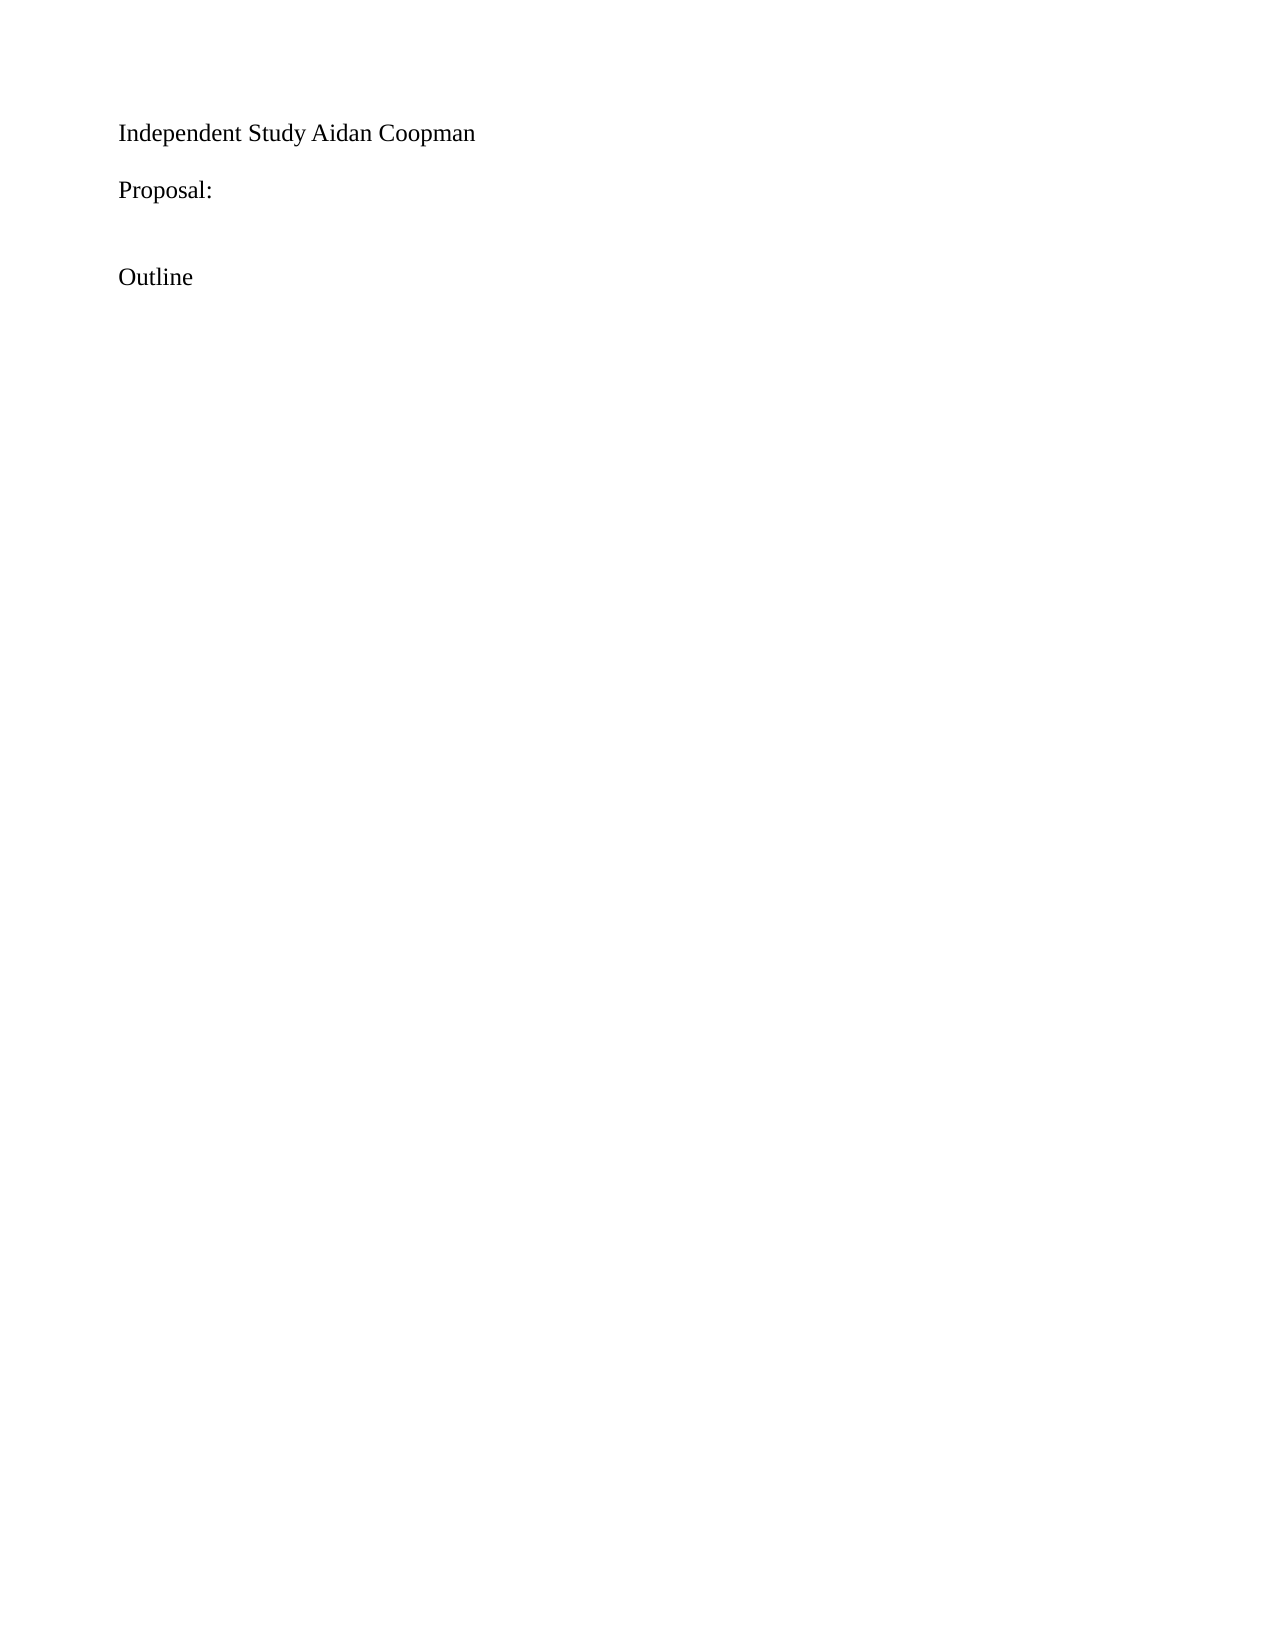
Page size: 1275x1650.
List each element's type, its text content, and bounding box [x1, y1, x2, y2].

text Outline [118, 262, 1157, 291]
text Independent Study Aidan Coopman [118, 118, 1157, 147]
text Proposal: [118, 176, 1157, 204]
